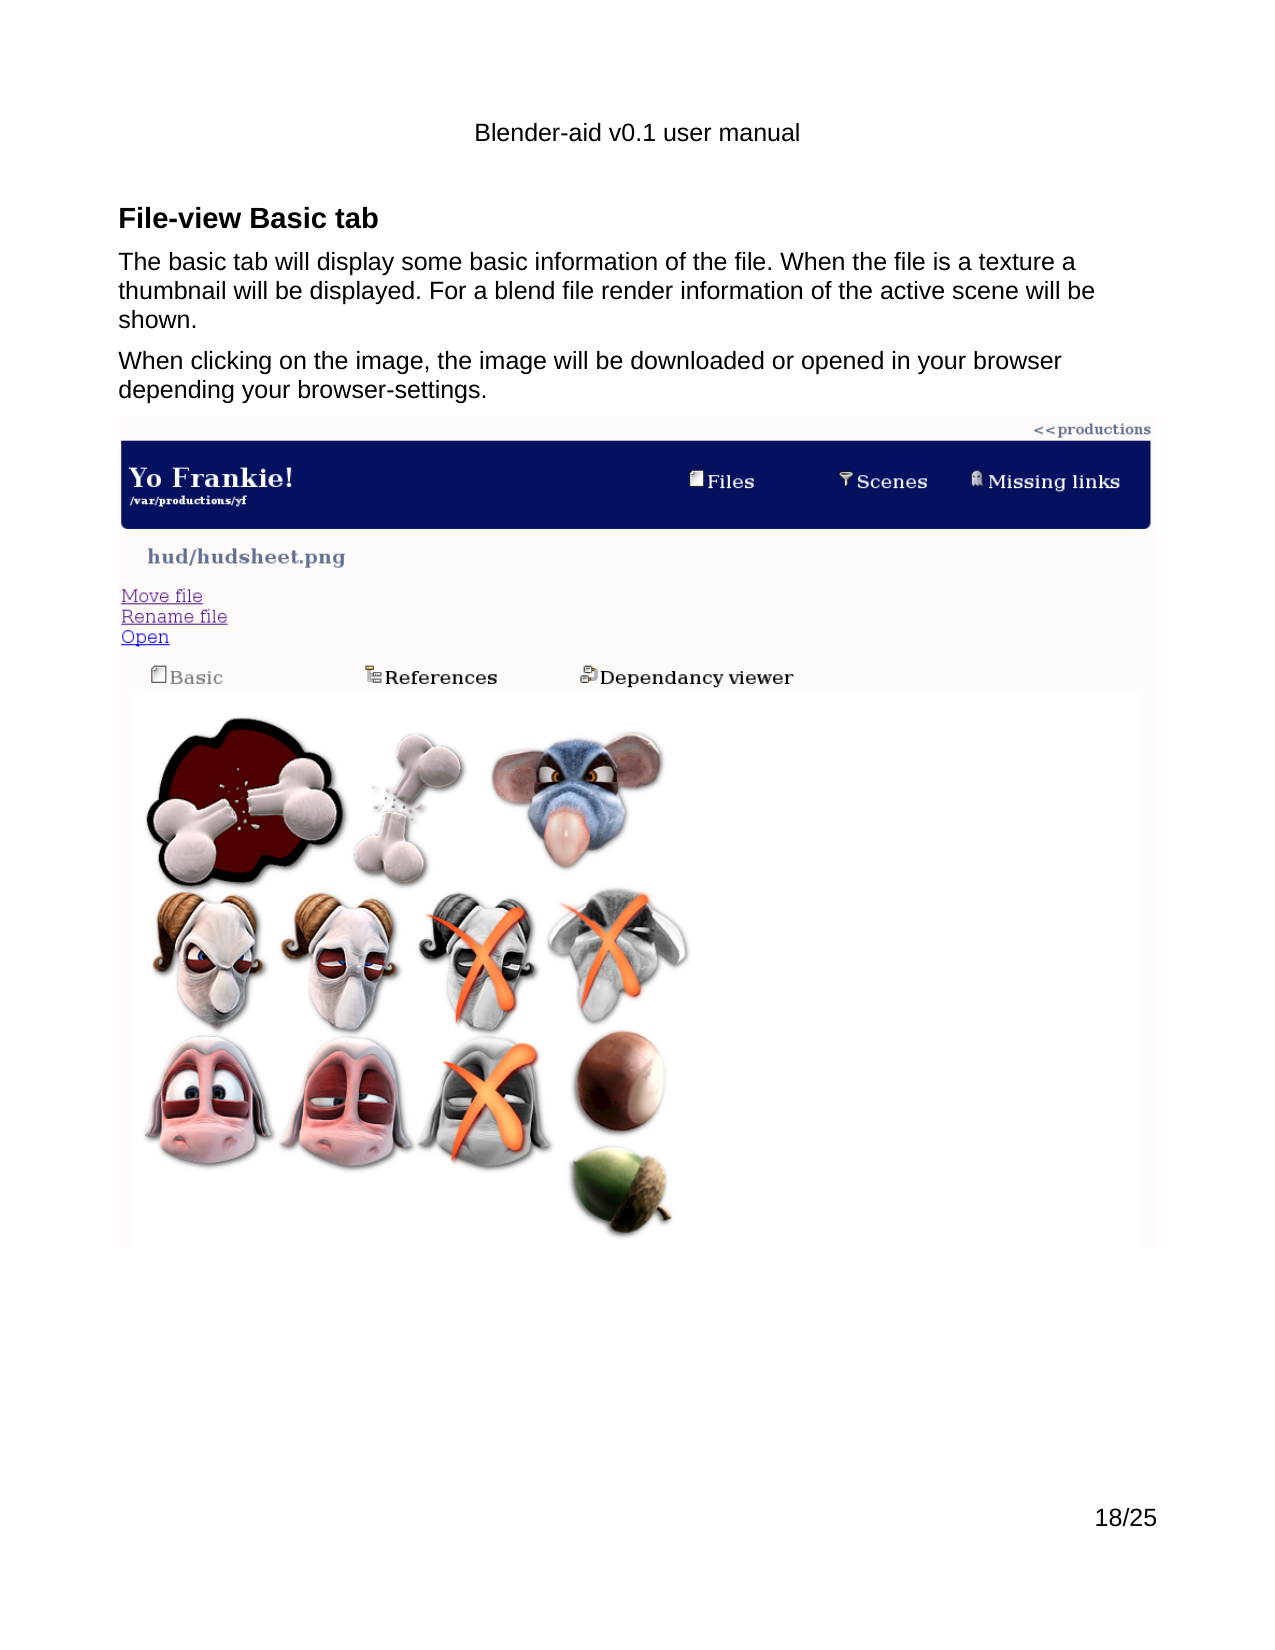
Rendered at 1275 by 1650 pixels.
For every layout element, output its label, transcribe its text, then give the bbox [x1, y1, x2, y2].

picture [118, 416, 1157, 1248]
text When clicking on the image, the image will be downloaded or opened in your browser depending your browser-settings. [118, 346, 1157, 404]
subtitle File-view Basic tab [118, 201, 1157, 235]
text The basic tab will display some basic information of the file. When the file is a texture a thumbnail will be displayed. For a blend file render information of the active scene will be shown. [118, 247, 1157, 334]
